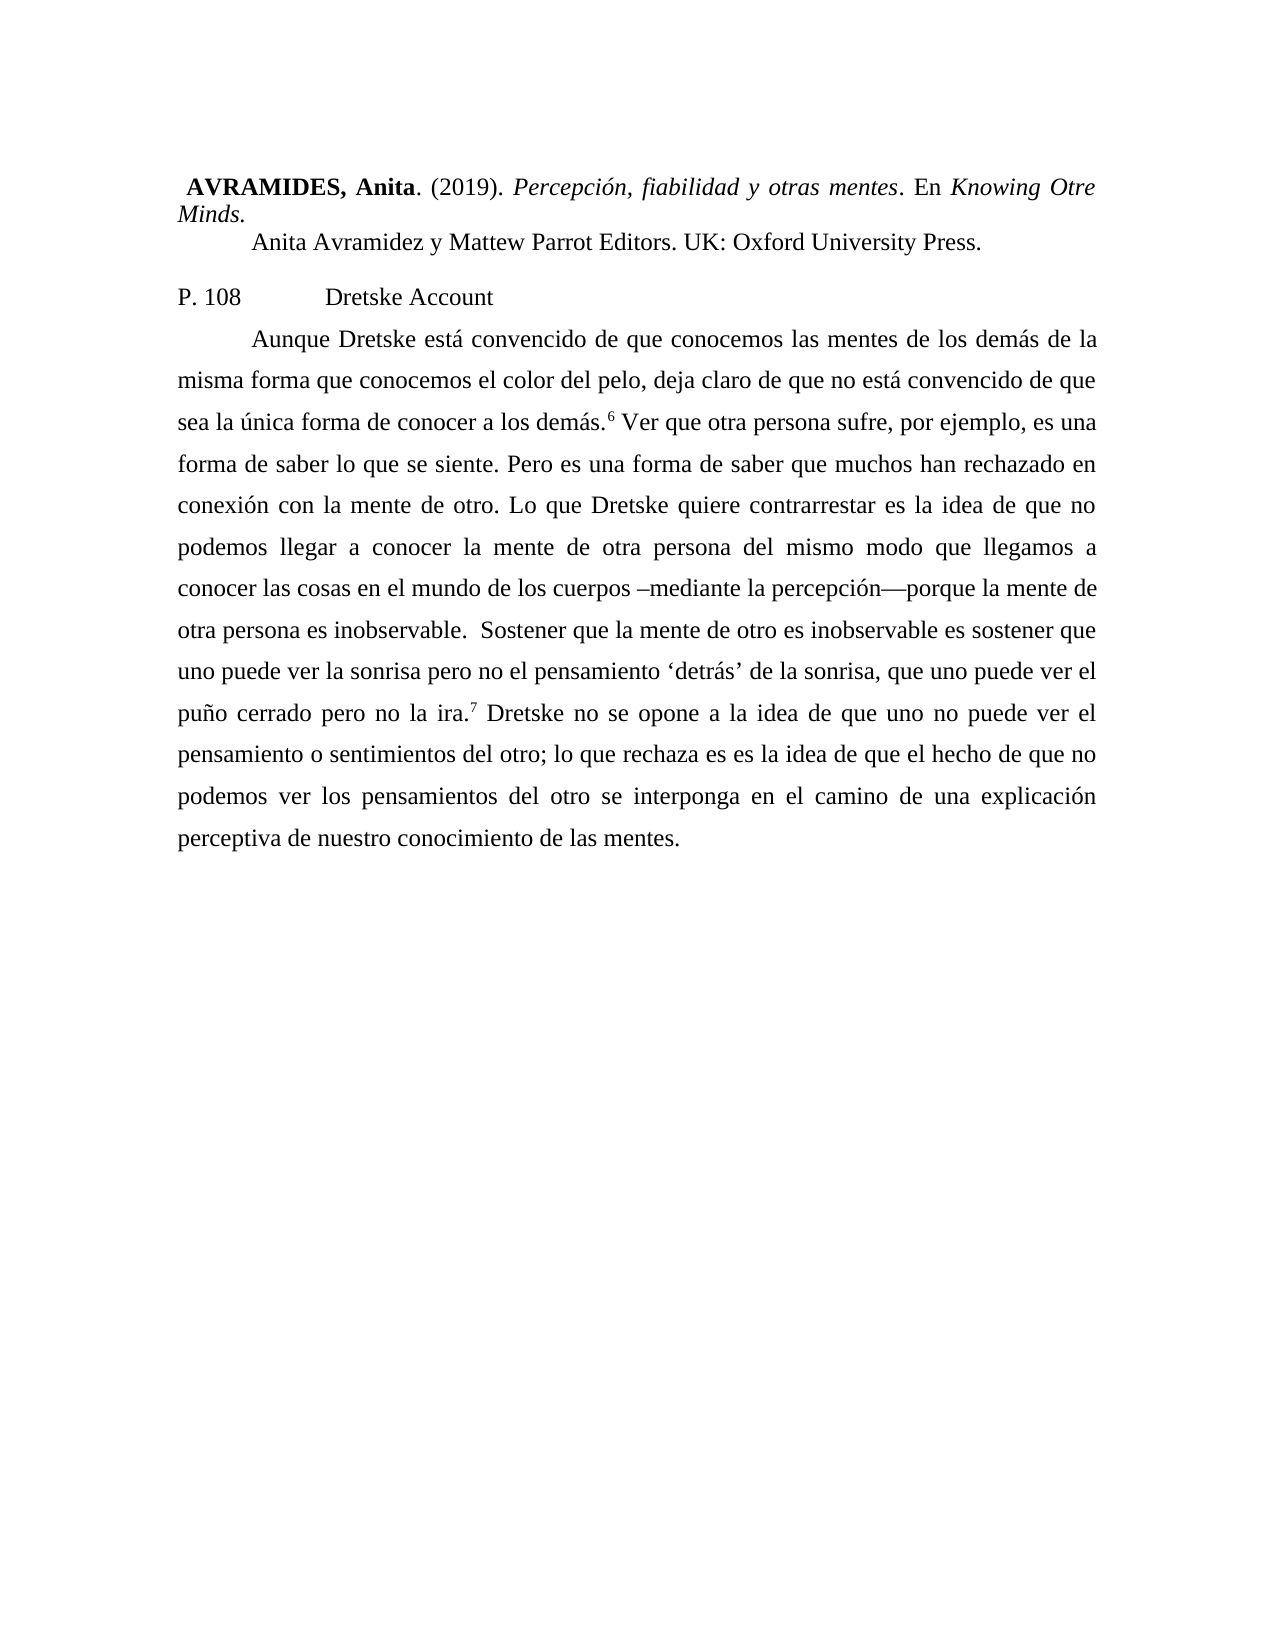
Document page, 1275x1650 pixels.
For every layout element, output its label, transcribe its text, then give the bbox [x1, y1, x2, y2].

text P. 108 Dretske Account [177, 283, 1098, 311]
text Anita Avramidez y Mattew Parrot Editors. UK: Oxford University Press. [177, 228, 1098, 256]
text AVRAMIDES, Anita. (2019). Percepción, fiabilidad y otras mentes. En Knowing Otre Minds. [177, 173, 1098, 228]
text Aunque Dretske está convencido de que conocemos las mentes de los demás de la misma forma que conocemos el color del pelo, deja claro de que no está convencido de que sea la única forma de conocer a los demás.6 Ver que otra persona sufre, por ejemplo, es una forma de saber lo que se siente. Pero es una forma de saber que muchos han rechazado en conexión con la mente de otro. Lo que Dretske quiere contrarrestar es la idea de que no podemos llegar a conocer la mente de otra persona del mismo modo que llegamos a conocer las cosas en el mundo de los cuerpos –mediante la percepción—porque la mente de otra persona es inobservable. Sostener que la mente de otro es inobservable es sostener que uno puede ver la sonrisa pero no el pensamiento ‘detrás’ de la sonrisa, que uno puede ver el puño cerrado pero no la ira.7 Dretske no se opone a la idea de que uno no puede ver el pensamiento o sentimientos del otro; lo que rechaza es es la idea de que el hecho de que no podemos ver los pensamientos del otro se interponga en el camino de una explicación perceptiva de nuestro conocimiento de las mentes. [177, 325, 1098, 851]
